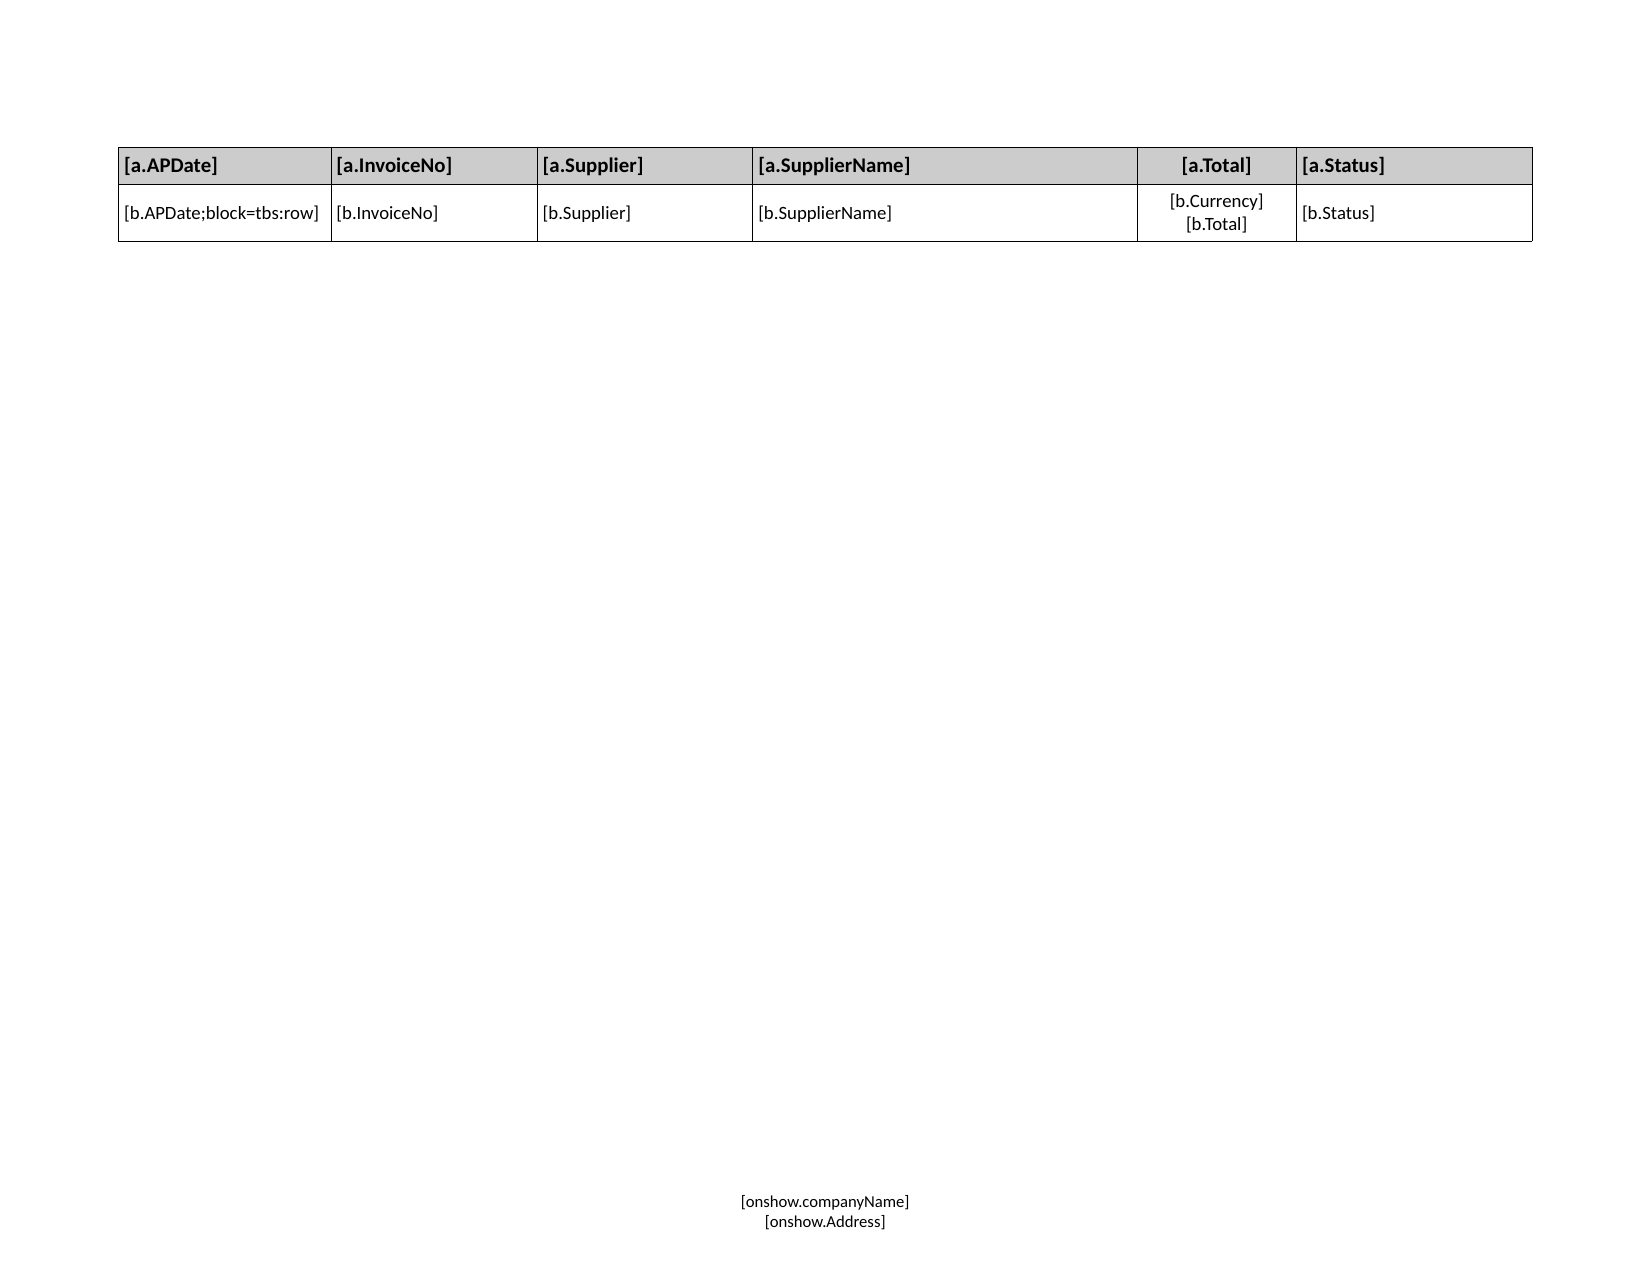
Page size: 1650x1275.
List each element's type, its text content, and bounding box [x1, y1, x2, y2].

table_header [a.Status] [1297, 148, 1532, 184]
table_header [a.Supplier] [538, 148, 752, 184]
table_cell [b.APDate;block=tbs:row] [119, 185, 331, 241]
table_cell [b.InvoiceNo] [332, 185, 537, 241]
table_header [a.APDate] [119, 148, 331, 184]
table_cell [b.SupplierName] [753, 185, 1137, 241]
table_cell [b.Supplier] [538, 185, 752, 241]
table_cell [b.Status] [1297, 185, 1532, 241]
table_header [a.SupplierName] [753, 148, 1137, 184]
table_header [a.Total] [1138, 148, 1296, 184]
table_header [a.InvoiceNo] [332, 148, 537, 184]
table_cell [b.Currency] [b.Total] [1138, 185, 1296, 241]
